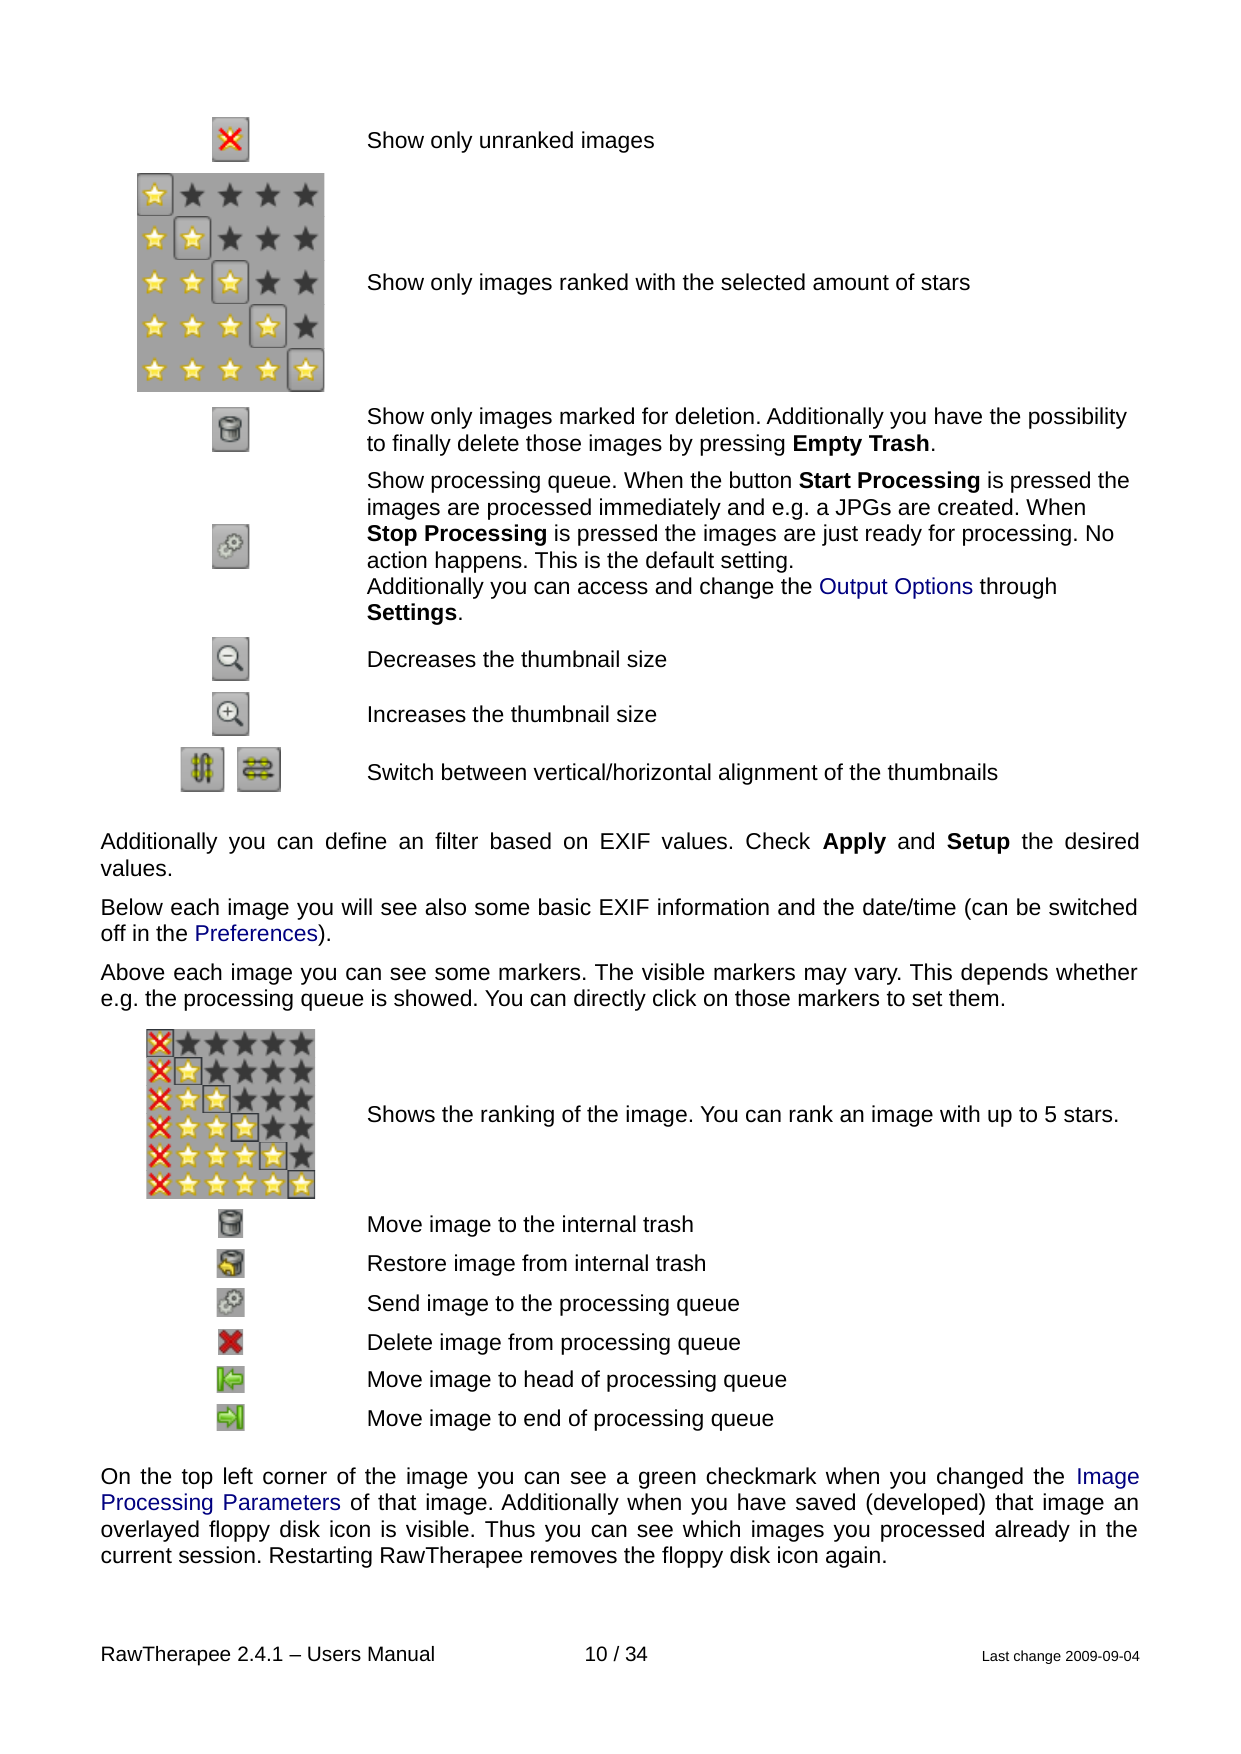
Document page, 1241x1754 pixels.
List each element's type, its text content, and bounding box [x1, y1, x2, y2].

picture [216, 1249, 245, 1278]
text Above each image you can see some markers. The visible markers may vary. This depends whether e.g. the processing queue is showed. You can directly click on those markers to set them. [100, 959, 1140, 1011]
picture [212, 524, 250, 569]
picture [218, 1209, 244, 1238]
table_cell Increases the thumbnail size [361, 687, 1140, 742]
table_cell Show processing queue. When the button Start Processing is pressed the images are processed immediately and e.g. a JPGs are created. When Stop Processing is pressed the images are just ready for processing. No action happens. This is the default setting. Additionally you can access and change the Output Options through Settings. [361, 462, 1140, 631]
picture [137, 173, 325, 392]
table_cell [100, 1361, 361, 1399]
table_cell [100, 462, 361, 631]
text On the top left corner of the image you can see a green checkmark when you changed the Image Processing Parameters of that image. Additionally when you have saved (developed) that image an overlayed floppy disk icon is visible. Thus you can see which images you processed already in the current session. Restarting RawTherapee removes the floppy disk icon again. [100, 1437, 1140, 1568]
table_cell Decreases the thumbnail size [361, 631, 1140, 687]
picture [212, 637, 250, 681]
table_cell Move image to head of processing queue [361, 1361, 1140, 1399]
table_cell [100, 1283, 361, 1323]
table_cell Move image to end of processing queue [361, 1399, 1140, 1437]
picture [212, 407, 250, 452]
picture [216, 1404, 245, 1431]
picture [212, 117, 250, 162]
table_cell Send image to the processing queue [361, 1283, 1140, 1323]
picture [216, 1288, 245, 1317]
text Additionally you can define an filter based on EXIF values. Check Apply and Setup the desired values. [100, 802, 1140, 881]
table_cell [100, 398, 361, 462]
table_cell Show only images ranked with the selected amount of stars [361, 168, 1140, 398]
picture [218, 1329, 244, 1355]
table_cell Restore image from internal trash [361, 1244, 1140, 1283]
table_cell [100, 631, 361, 687]
table_cell [100, 1244, 361, 1283]
table_cell Show only images marked for deletion. Additionally you have the possibility to finally delete those images by pressing Empty Trash. [361, 398, 1140, 462]
picture [146, 1029, 315, 1199]
table_cell [100, 1399, 361, 1437]
table_cell [100, 742, 361, 802]
table_cell [100, 1204, 361, 1244]
table_cell [100, 687, 361, 742]
table_cell [100, 1323, 361, 1361]
table_header [100, 1024, 361, 1204]
table_cell Move image to the internal trash [361, 1204, 1140, 1244]
picture [237, 747, 281, 792]
picture [180, 747, 225, 792]
table_header Shows the ranking of the image. You can rank an image with up to 5 stars. [361, 1024, 1140, 1204]
picture [216, 1366, 245, 1393]
table_cell [100, 112, 361, 167]
table_cell Delete image from processing queue [361, 1323, 1140, 1361]
table_cell [100, 168, 361, 398]
text Below each image you will see also some basic EXIF information and the date/time (can be switched off in the Preferences). [100, 893, 1140, 946]
table_cell Show only unranked images [361, 112, 1140, 167]
table_cell Switch between vertical/horizontal alignment of the thumbnails [361, 742, 1140, 802]
picture [212, 692, 250, 736]
